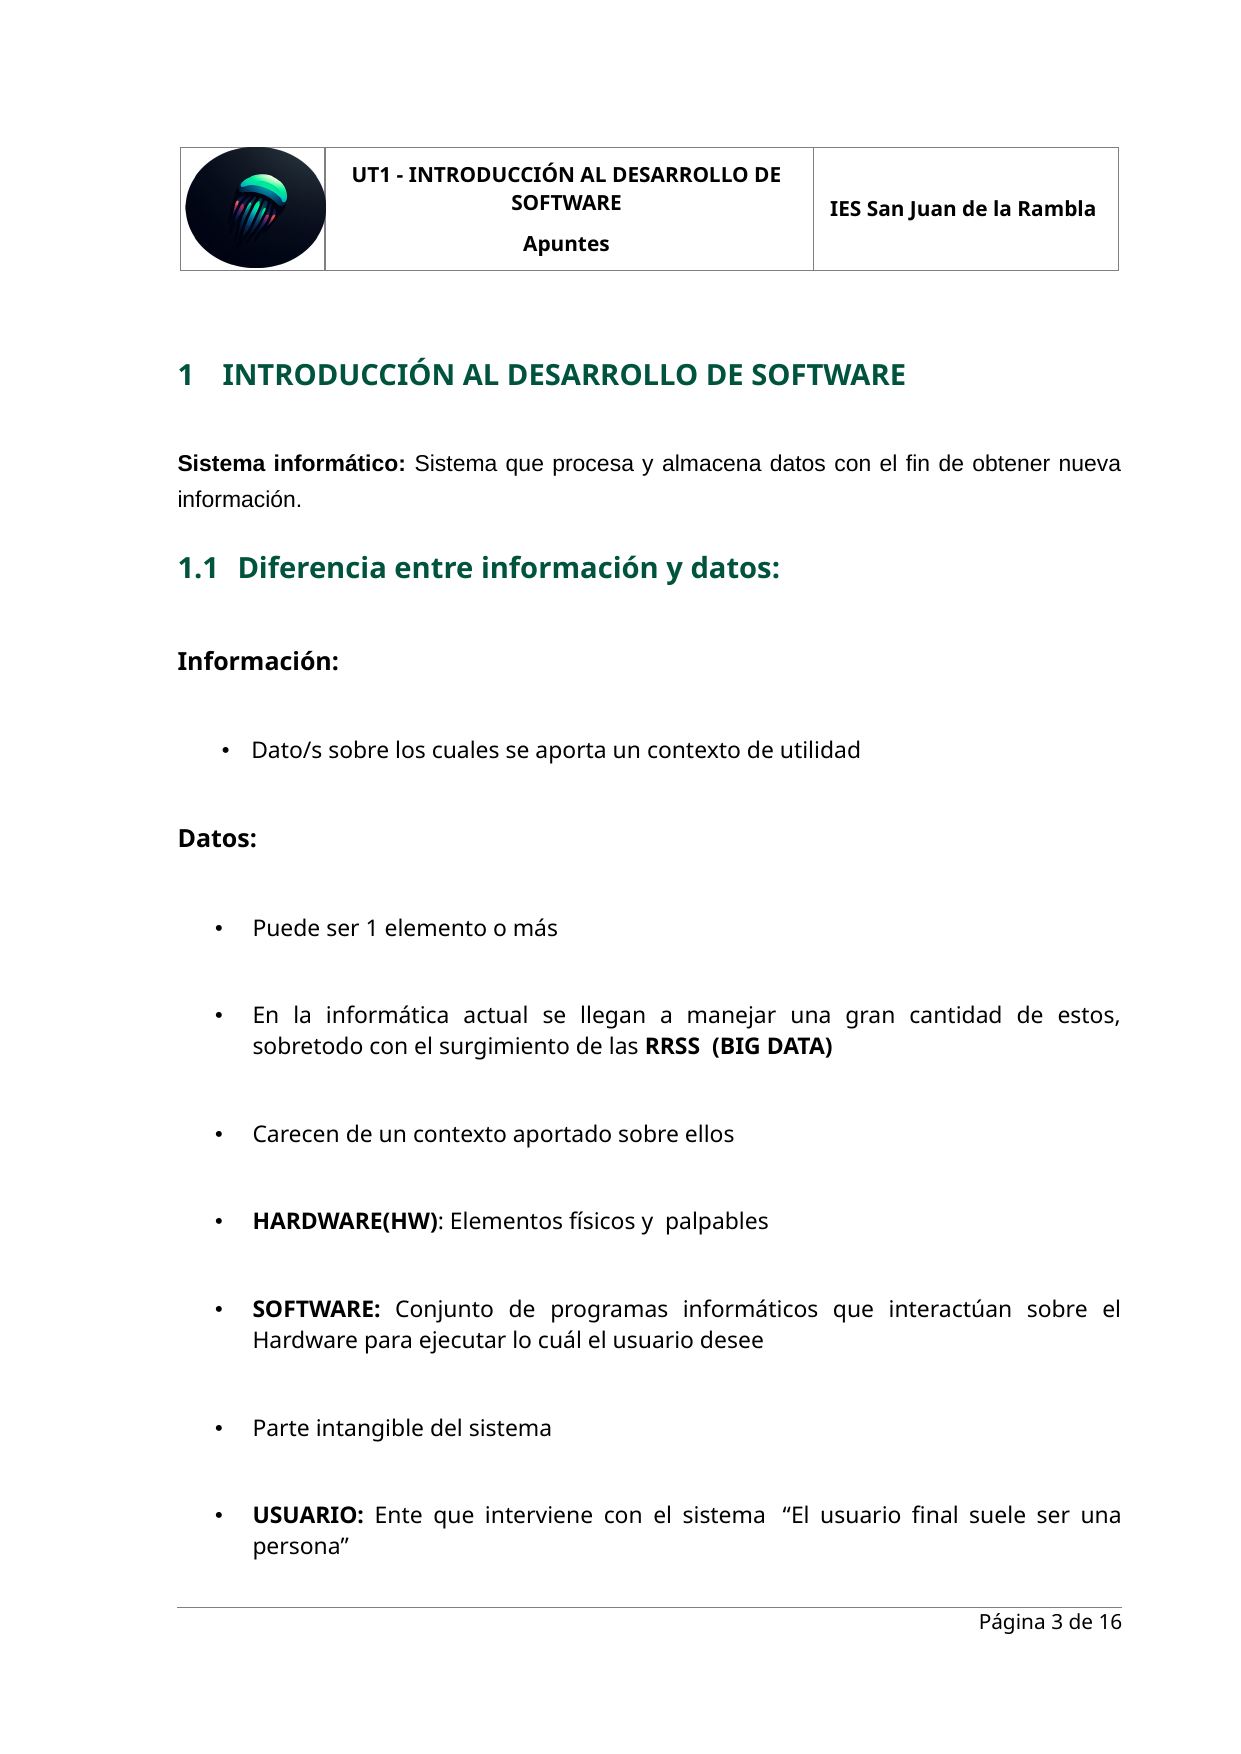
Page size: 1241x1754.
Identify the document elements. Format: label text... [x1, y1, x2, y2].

list En la informática actual se llegan a manejar una gran cantidad de estos, sobretodo con el surgimiento de las RRSS (BIG DATA) [215, 999, 1122, 1061]
list Carecen de un contexto aportado sobre ellos [215, 1118, 1122, 1149]
text Sistema informático: Sistema que procesa y almacena datos con el fin de obtener nueva información. [177, 450, 1122, 512]
text Datos: [177, 821, 1122, 855]
list Dato/s sobre los cuales se aporta un contexto de utilidad [222, 734, 1122, 765]
subtitle INTRODUCCIÓN AL DESARROLLO DE SOFTWARE [177, 354, 1122, 393]
list SOFTWARE: Conjunto de programas informáticos que interactúan sobre el Hardware para ejecutar lo cuál el usuario desee [215, 1293, 1122, 1355]
list Parte intangible del sistema [215, 1411, 1122, 1443]
subtitle Diferencia entre información y datos: [177, 547, 1122, 587]
list Puede ser 1 elemento o más [215, 911, 1122, 943]
list USUARIO: Ente que interviene con el sistema “El usuario final suele ser una persona” [215, 1499, 1122, 1561]
list HARDWARE(HW): Elementos físicos y palpables [215, 1205, 1122, 1236]
picture [185, 147, 326, 268]
text Información: [177, 643, 1122, 677]
